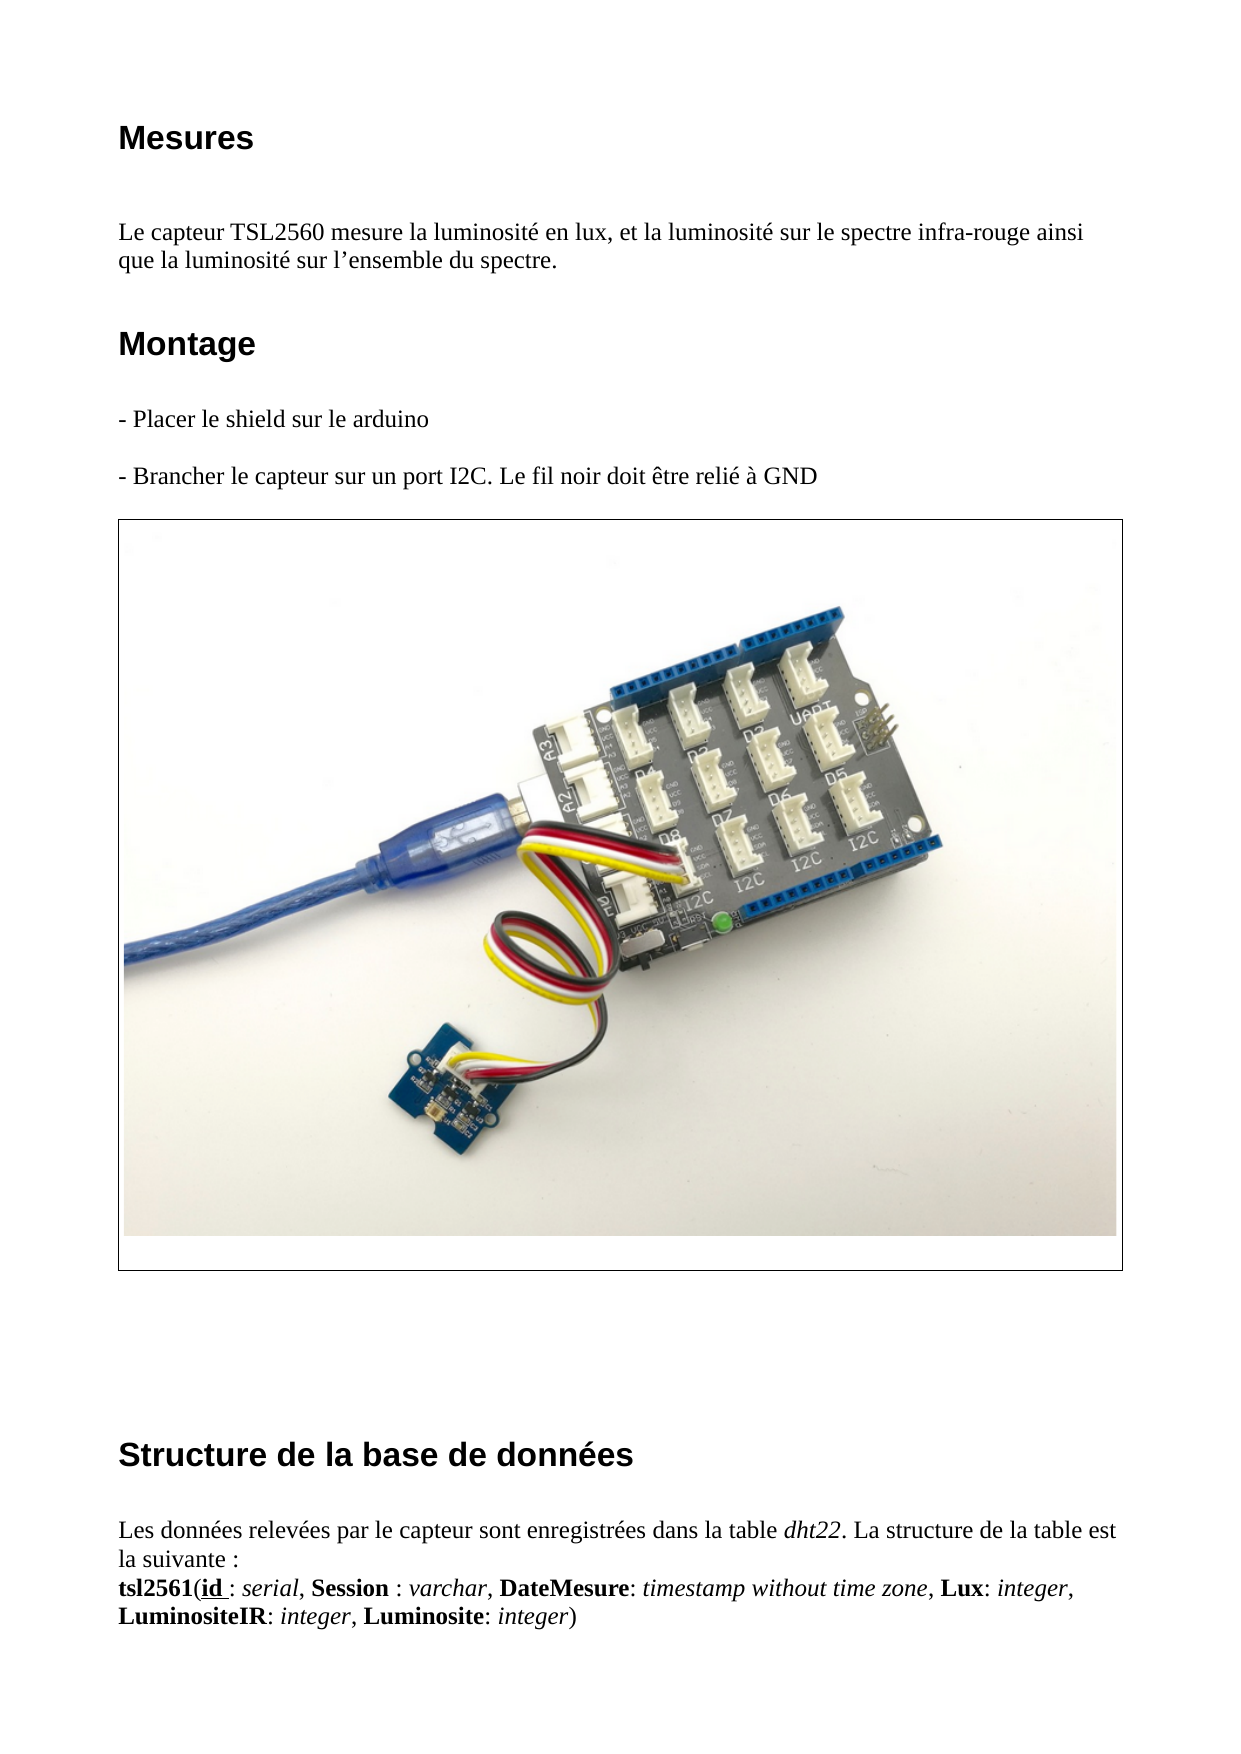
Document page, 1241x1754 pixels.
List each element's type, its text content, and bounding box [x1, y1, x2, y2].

text - Placer le shield sur le arduino [118, 404, 1122, 433]
text tsl2561(id : serial, Session : varchar, DateMesure: timestamp without time zone, Lux: integer, LuminositeIR: integer, Luminosite: integer) [118, 1573, 1122, 1630]
text - Brancher le capteur sur un port I2C. Le fil noir doit être relié à GND [118, 461, 1122, 490]
table_header [119, 520, 1122, 1270]
text Les données relevées par le capteur sont enregistrées dans la table dht22. La structure de la table est la suivante : [118, 1515, 1122, 1573]
picture [123, 524, 1117, 1236]
subtitle Mesures [118, 118, 1122, 157]
subtitle Structure de la base de données [118, 1435, 1122, 1474]
text Le capteur TSL2560 mesure la luminosité en lux, et la luminosité sur le spectre infra-rouge ainsi que la luminosité sur l’ensemble du spectre. [118, 217, 1122, 274]
subtitle Montage [118, 324, 1122, 363]
